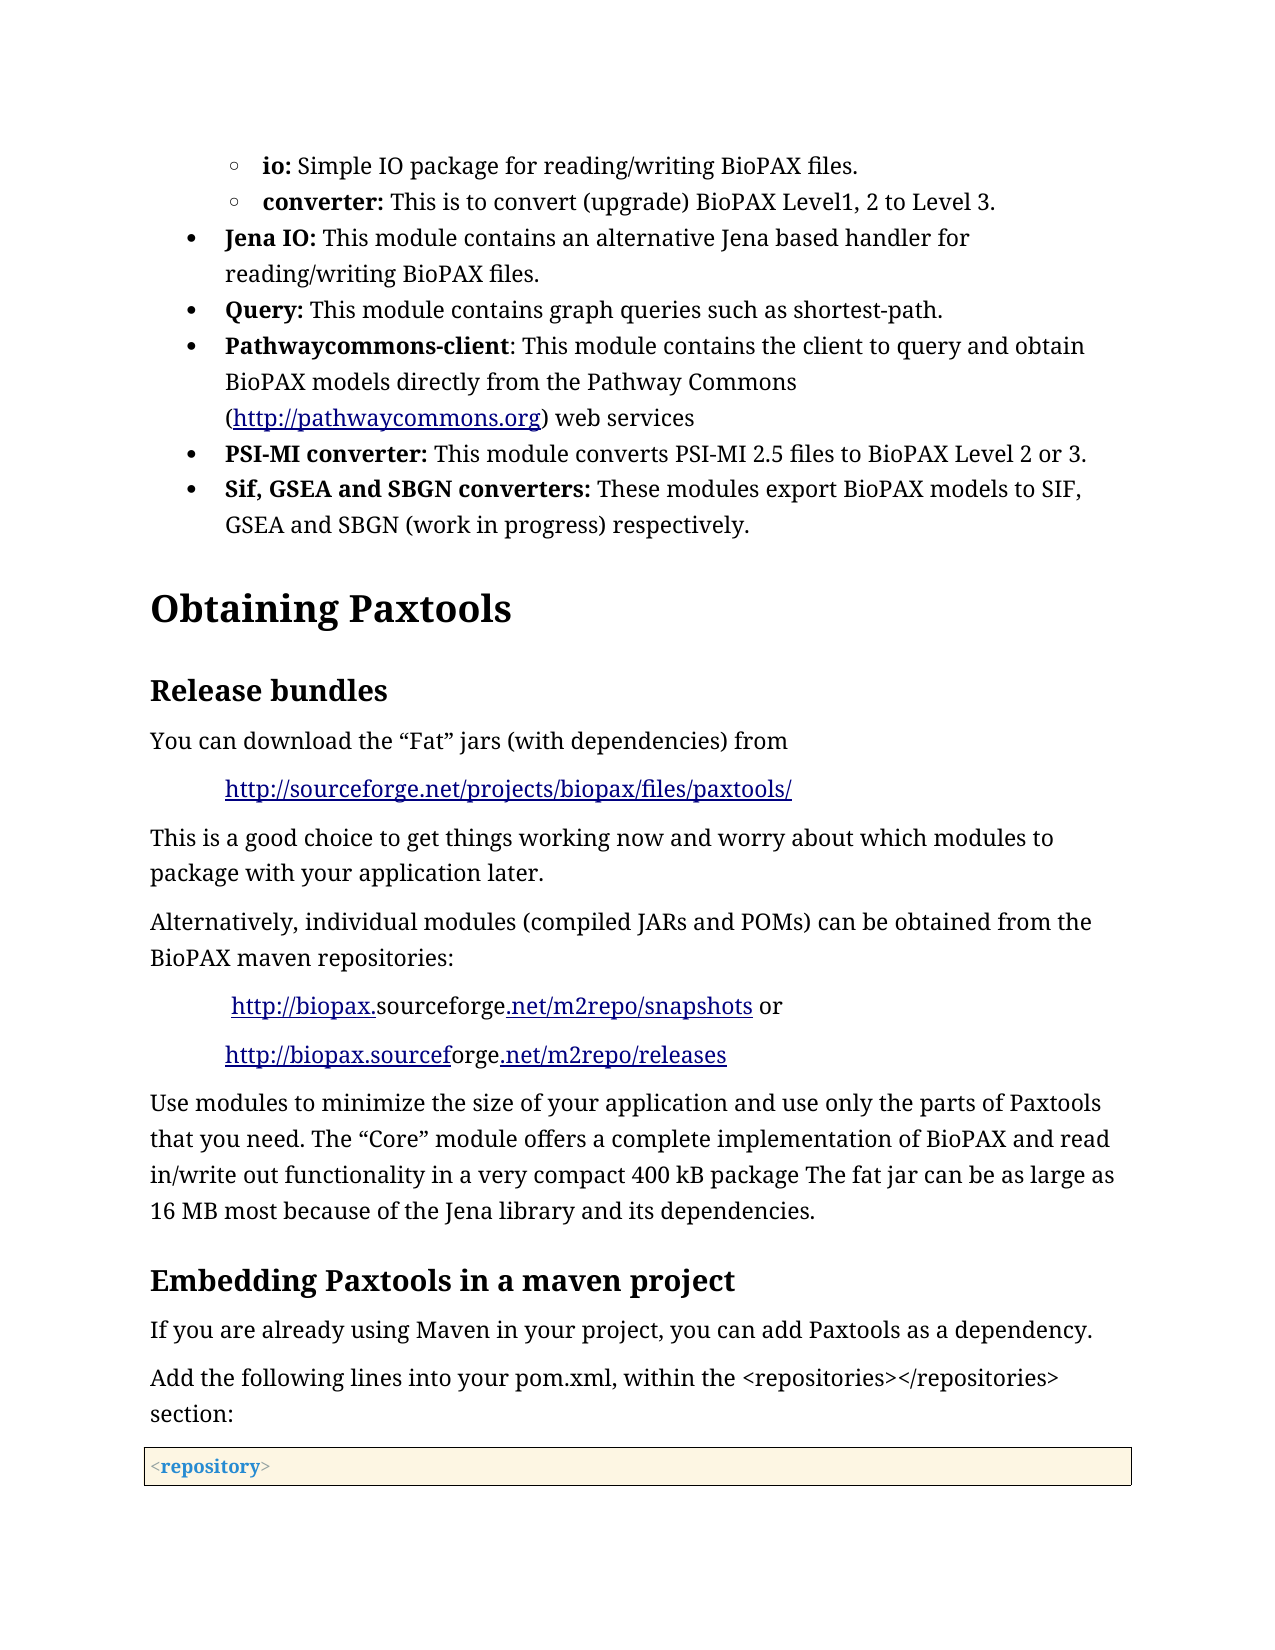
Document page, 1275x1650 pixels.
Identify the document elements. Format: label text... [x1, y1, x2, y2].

text http://biopax.sourceforge.net/m2repo/snapshots or [150, 990, 1125, 1021]
list PSI-MI converter: This module converts PSI-MI 2.5 files to BioPAX Level 2 or 3. [187, 437, 1125, 469]
text You can download the “Fat” jars (with dependencies) from [150, 724, 1125, 756]
text Add the following lines into your pom.xml, within the <repositories></repositories> section: [150, 1362, 1125, 1429]
text <repository> [145, 1448, 1131, 1485]
list Jena IO: This module contains an alternative Jena based handler for reading/writing BioPAX files. [187, 222, 1125, 289]
list Pathwaycommons-client: This module contains the client to query and obtain BioPAX models directly from the Pathway Commons (http://pathwaycommons.org) web services [187, 330, 1125, 433]
list Sif, GSEA and SBGN converters: These modules export BioPAX models to SIF, GSEA and SBGN (work in progress) respectively. [187, 473, 1125, 541]
list converter: This is to convert (upgrade) BioPAX Level1, 2 to Level 3. [225, 186, 1125, 217]
subtitle Embedding Paxtools in a maven project [150, 1260, 1125, 1300]
text http://sourceforge.net/projects/biopax/files/paxtools/ [150, 773, 1125, 804]
text Use modules to minimize the size of your application and use only the parts of Paxtools that you need. The “Core” module offers a complete implementation of BioPAX and read in/write out functionality in a very compact 400 kB package The fat jar can be as large as 16 MB most because of the Jena library and its dependencies. [150, 1087, 1125, 1226]
text If you are already using Maven in your project, you can add Paxtools as a dependency. [150, 1314, 1125, 1345]
list Query: This module contains graph queries such as shortest-path. [187, 294, 1125, 325]
subtitle Obtaining Paxtools [150, 583, 1125, 634]
text Alternatively, individual modules (compiled JARs and POMs) can be obtained from the BioPAX maven repositories: [150, 906, 1125, 973]
subtitle Release bundles [150, 671, 1125, 710]
text http://biopax.sourceforge.net/m2repo/releases [150, 1039, 1125, 1070]
list io: Simple IO package for reading/writing BioPAX files. [225, 150, 1125, 181]
text This is a good choice to get things working now and worry about which modules to package with your application later. [150, 821, 1125, 889]
